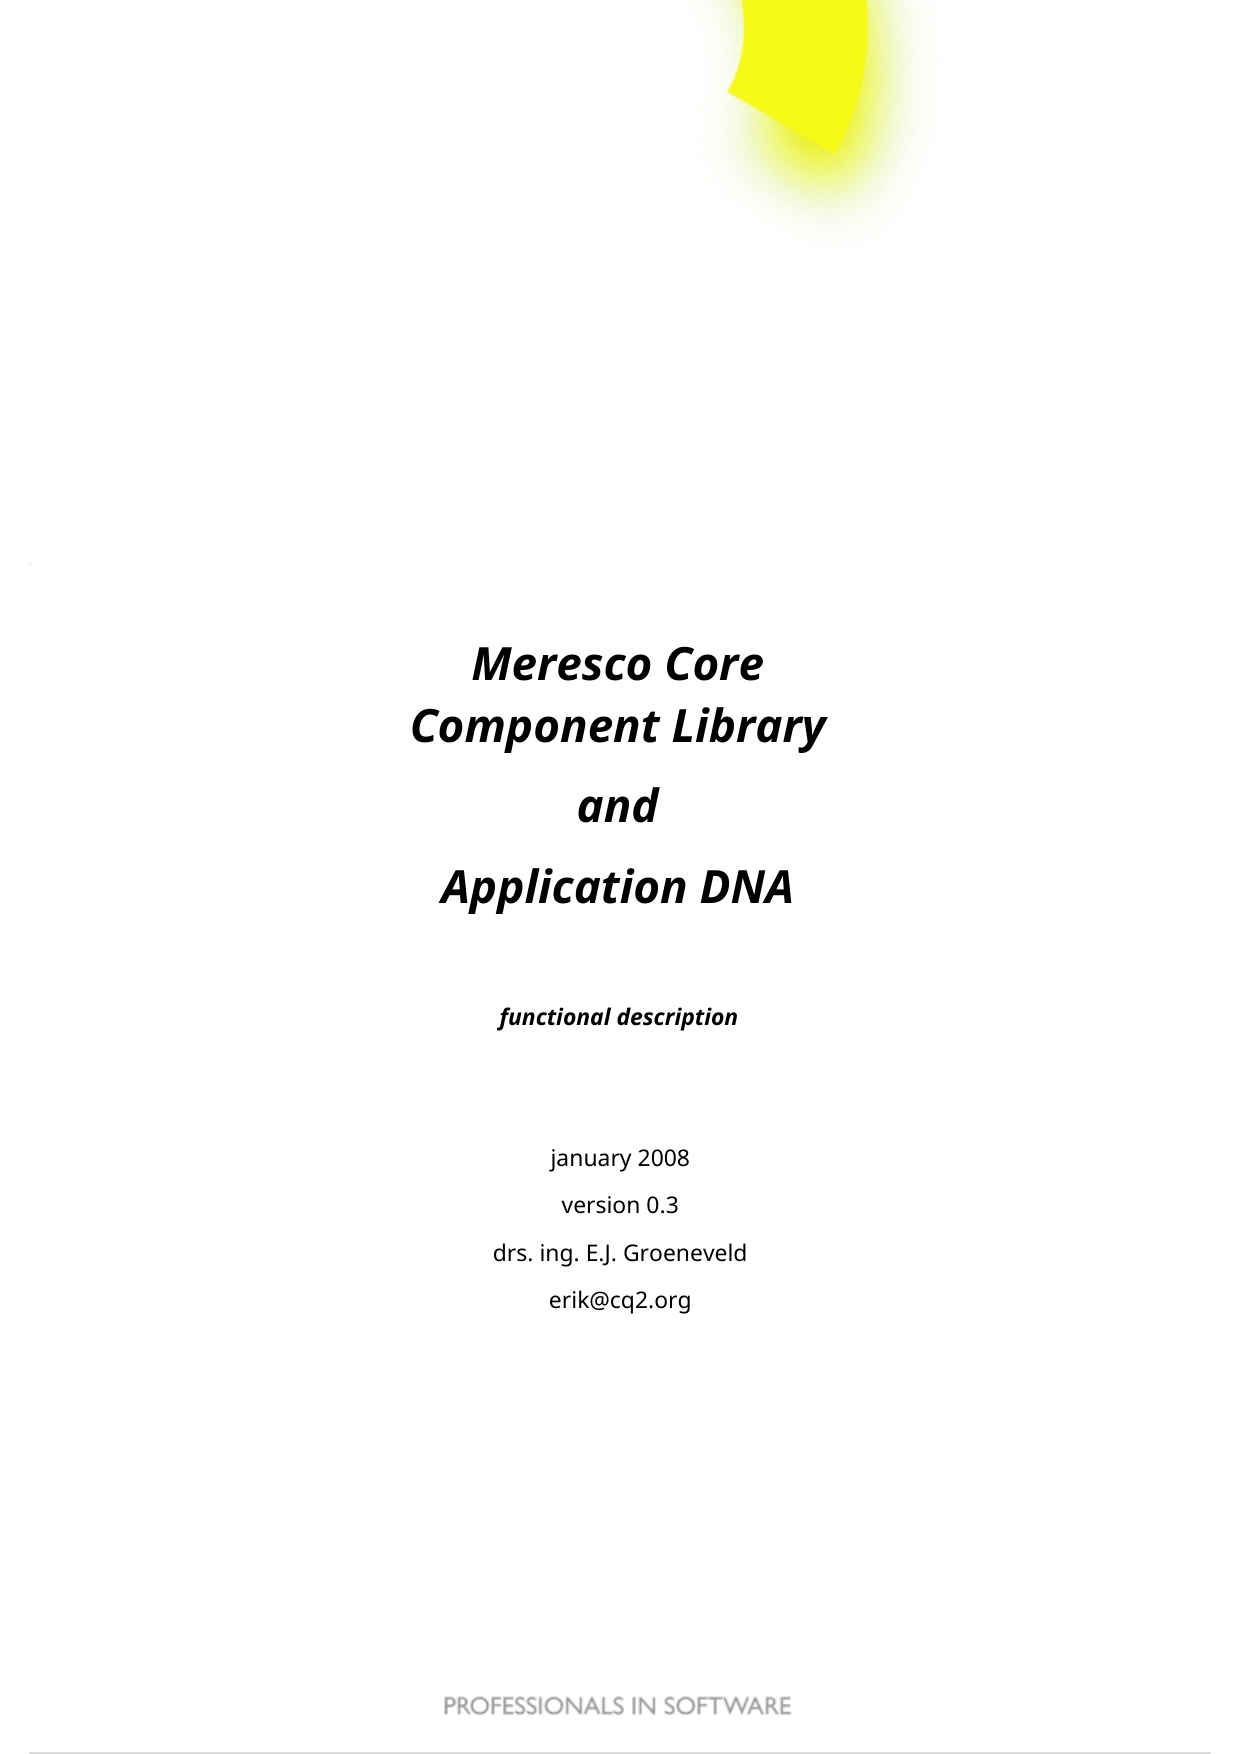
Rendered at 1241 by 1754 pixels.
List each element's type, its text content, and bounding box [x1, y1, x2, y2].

text version 0.3 [201, 1185, 1039, 1221]
text erik@cq2.org [201, 1280, 1039, 1315]
subtitle Application DNA [201, 854, 1039, 916]
picture [220, 756, 1021, 774]
picture [220, 836, 1021, 854]
text functional description [201, 997, 1039, 1032]
picture [220, 1032, 1021, 1138]
subtitle Meresco Core Component Library [201, 631, 1039, 756]
picture [220, 1268, 1021, 1277]
subtitle and [201, 774, 1039, 836]
picture [220, 476, 1021, 631]
text drs. ing. E.J. Groeneveld [201, 1232, 1039, 1268]
picture [220, 916, 1021, 997]
picture [220, 1173, 1021, 1185]
text january 2008 [201, 1138, 1039, 1173]
picture [220, 1221, 1021, 1232]
